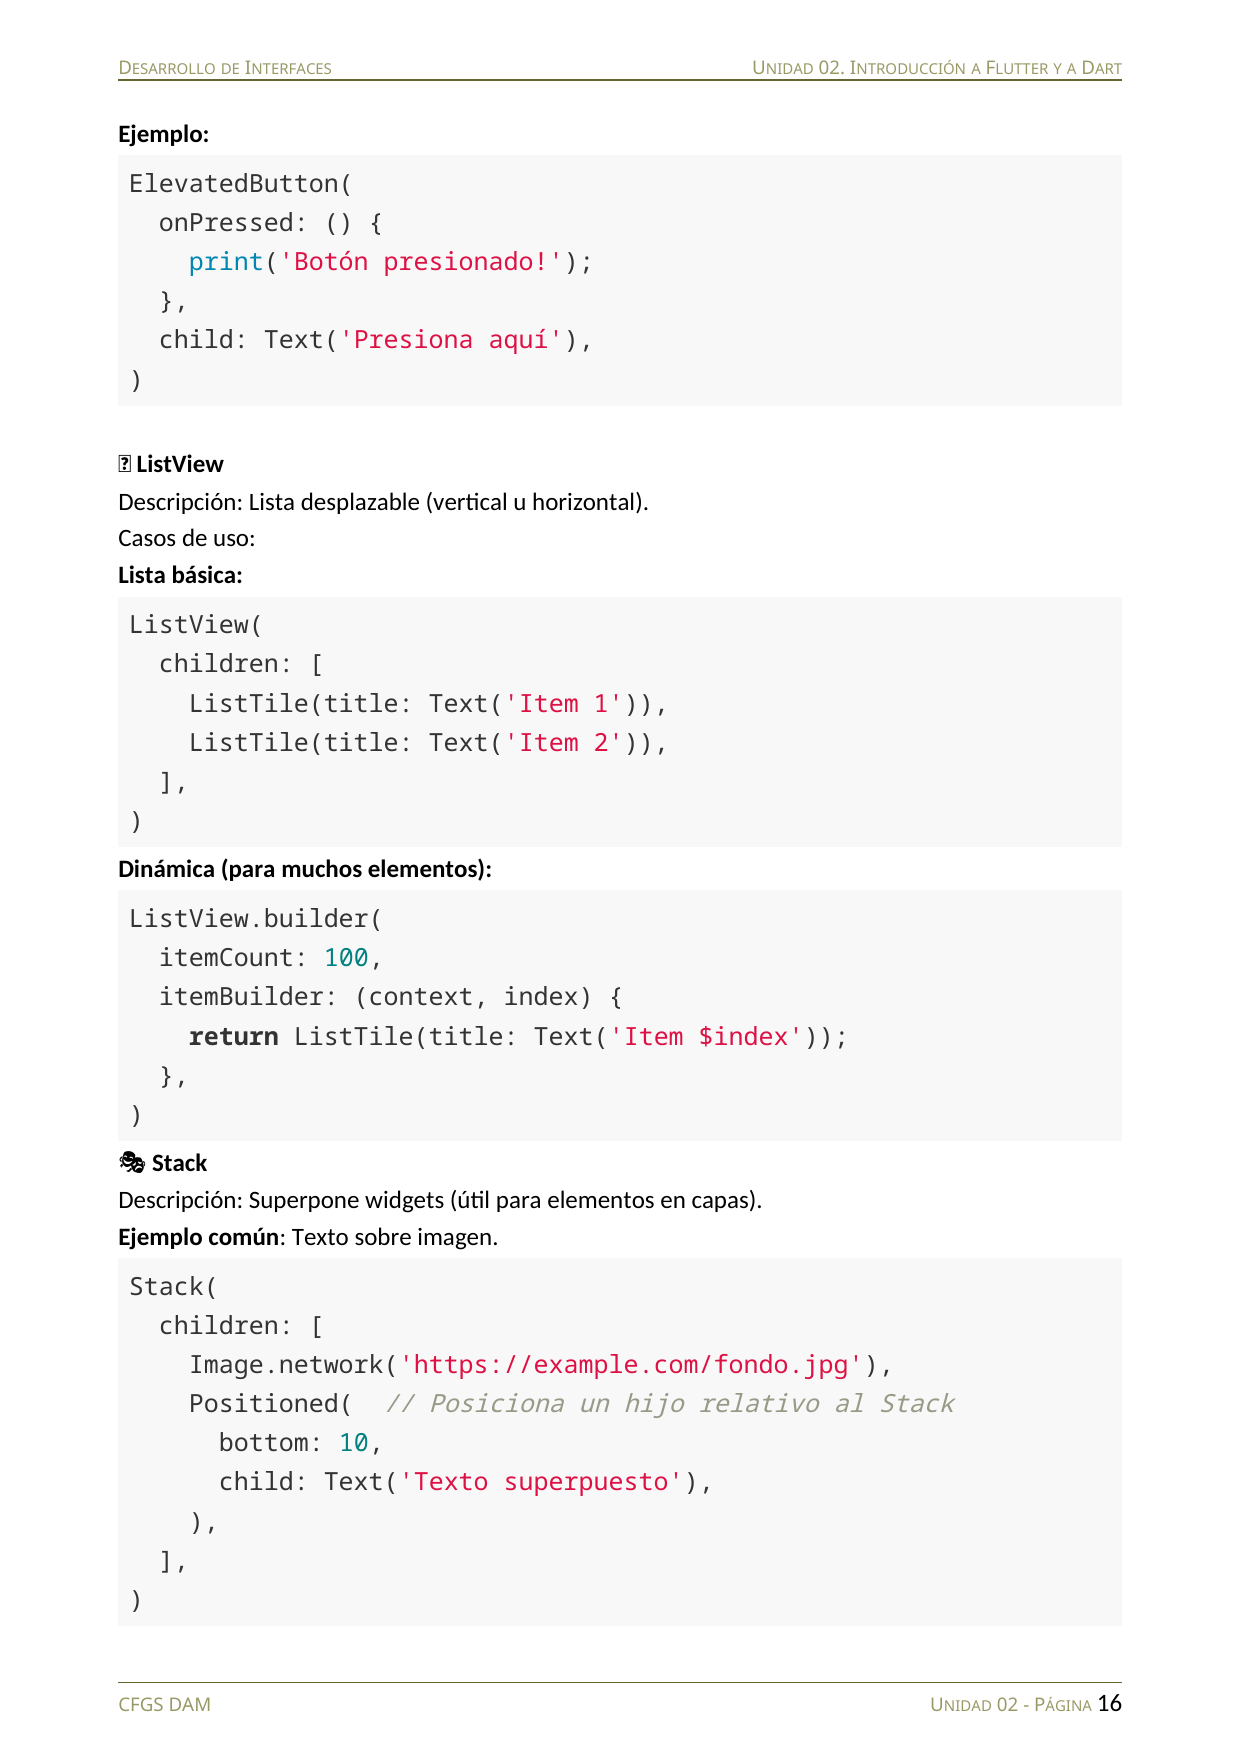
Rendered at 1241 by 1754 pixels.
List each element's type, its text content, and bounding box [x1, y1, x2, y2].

table_header ElevatedButton( onPressed: () { print('Botón presionado!'); }, child: Text('Presiona aquí'), ) [118, 155, 1122, 406]
text Ejemplo: [118, 118, 1122, 148]
text Casos de uso: [118, 523, 1122, 553]
text Dinámica (para muchos elementos): [118, 853, 1122, 884]
text 🎭 Stack [118, 1147, 1122, 1177]
text Lista básica: [118, 559, 1122, 590]
table_header ListView.builder( itemCount: 100, itemBuilder: (context, index) { return ListTile(title: Text('Item $index')); }, ) [118, 890, 1122, 1141]
text Ejemplo común: Texto sobre imagen. [118, 1221, 1122, 1251]
text Descripción: Lista desplazable (vertical u horizontal). [118, 486, 1122, 516]
text 📜 ListView [118, 449, 1122, 479]
table_header Stack( children: [ Image.network('https://example.com/fondo.jpg'), Positioned( // Posiciona un hijo relativo al Stack bottom: 10, child: Text('Texto superpuesto'), ), ], ) [118, 1258, 1122, 1626]
table_header ListView( children: [ ListTile(title: Text('Item 1')), ListTile(title: Text('Item 2')), ], ) [118, 597, 1122, 847]
text Descripción: Superpone widgets (útil para elementos en capas). [118, 1184, 1122, 1214]
